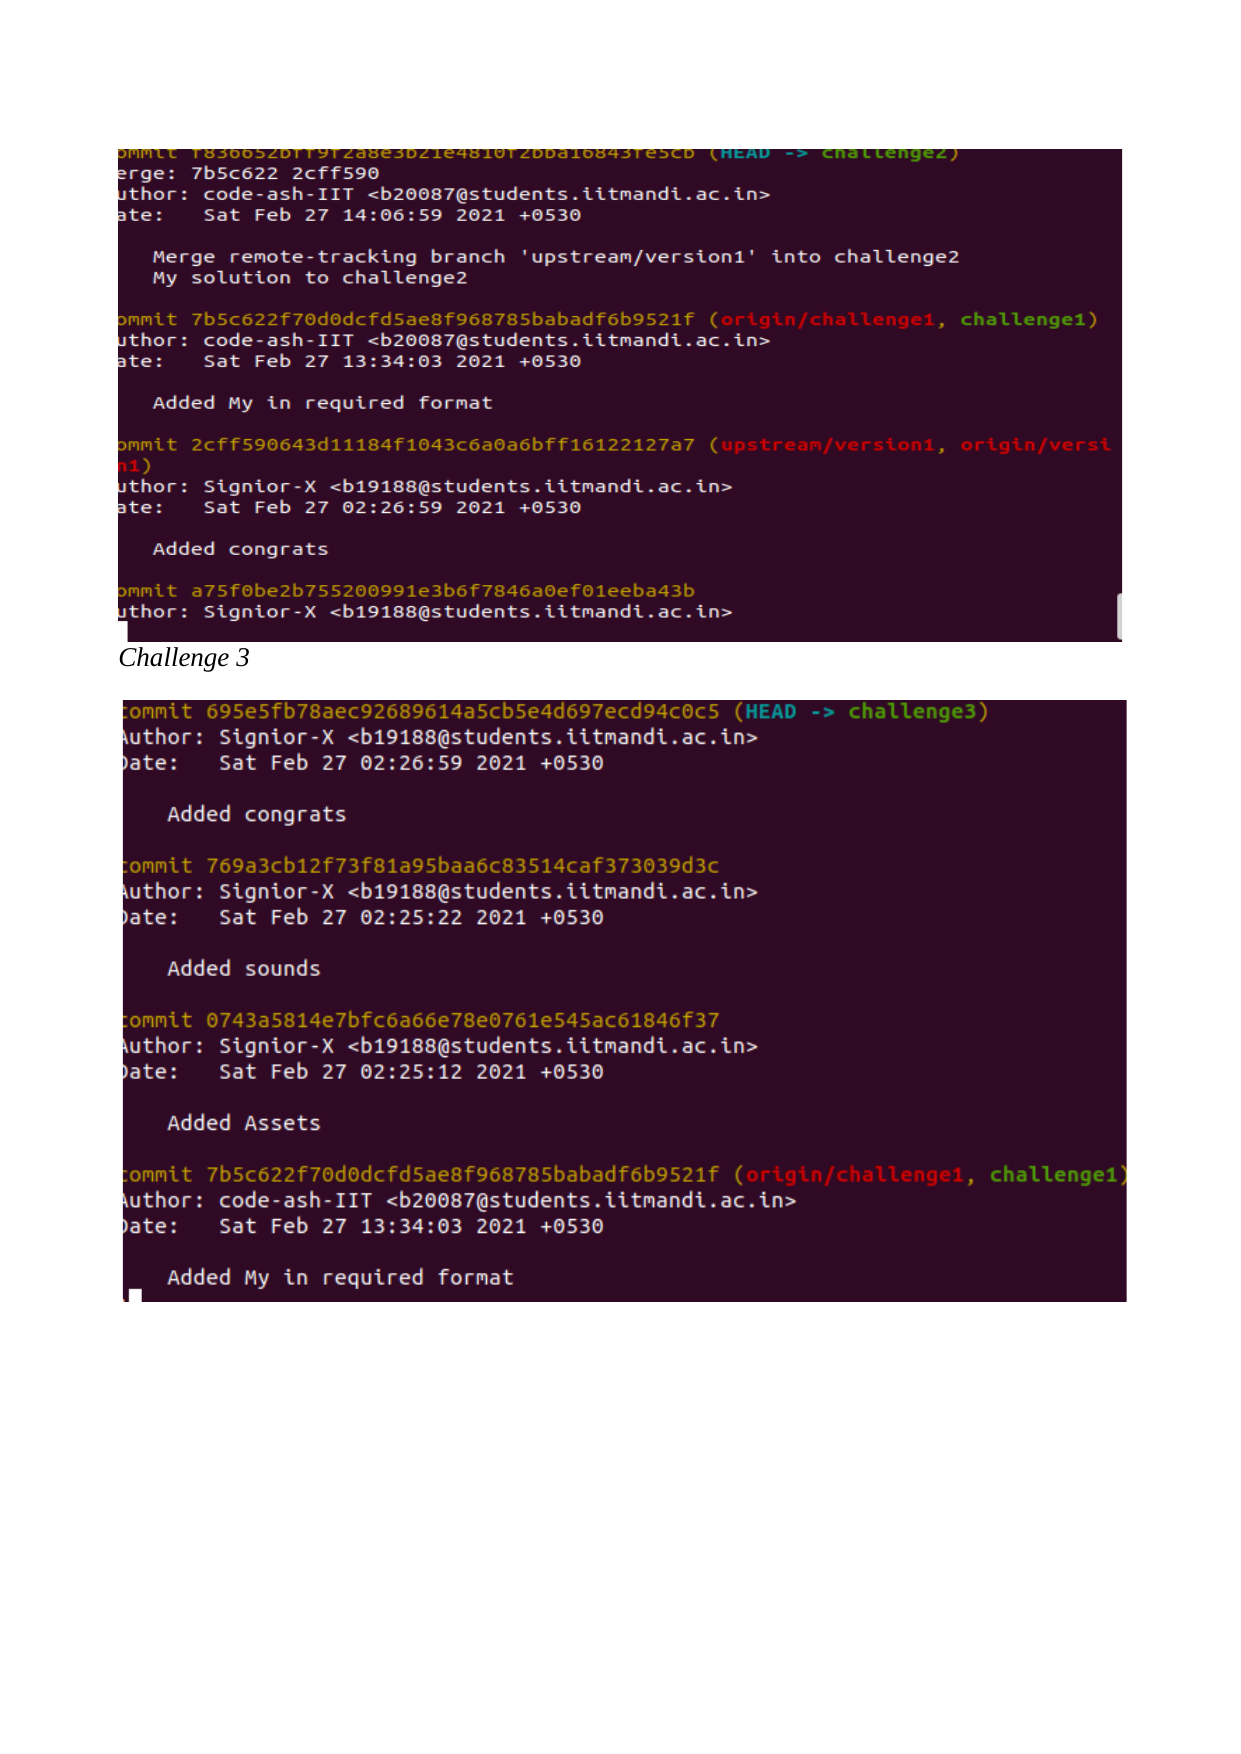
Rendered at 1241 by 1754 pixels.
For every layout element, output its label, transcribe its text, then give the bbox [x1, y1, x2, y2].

picture [122, 700, 1127, 1302]
text Challenge 3 [118, 642, 1122, 673]
picture [118, 149, 1123, 642]
